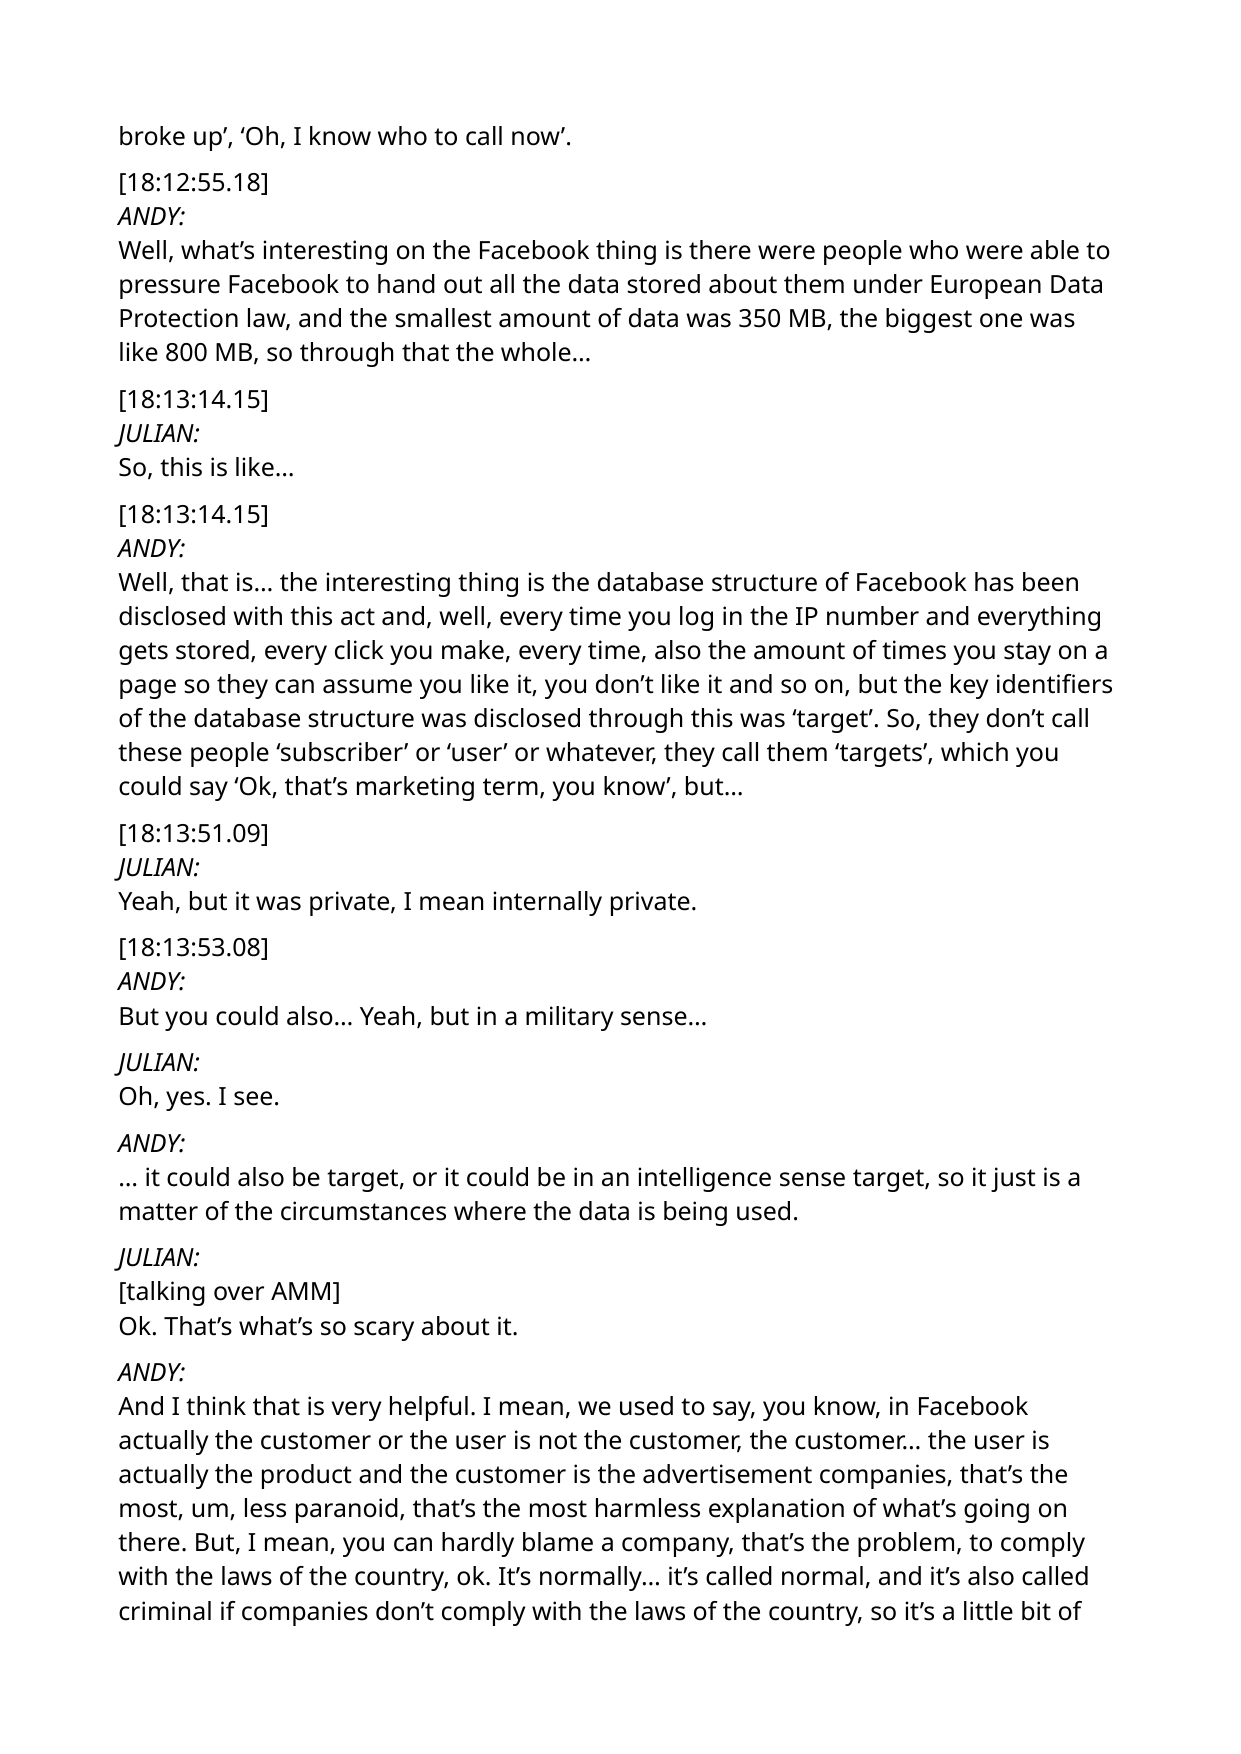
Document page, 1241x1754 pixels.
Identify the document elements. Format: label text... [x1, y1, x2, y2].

text [18:12:55.18] ANDY: Well, what’s interesting on the Facebook thing is there were people who were able to pressure Facebook to hand out all the data stored about them under European Data Protection law, and the smallest amount of data was 350 MB, the biggest one was like 800 MB, so through that the whole… [118, 165, 1122, 369]
text JULIAN: Oh, yes. I see. [118, 1045, 1122, 1113]
text [18:13:14.15] ANDY: Well, that is… the interesting thing is the database structure of Facebook has been disclosed with this act and, well, every time you log in the IP number and everything gets stored, every click you make, every time, also the amount of times you stay on a page so they can assume you like it, you don’t like it and so on, but the key identifiers of the database structure was disclosed through this was ‘target’. So, they don’t call these people ‘subscriber’ or ‘user’ or whatever, they call them ‘targets’, which you could say ‘Ok, that’s marketing term, you know’, but… [118, 496, 1122, 803]
text ANDY: … it could also be target, or it could be in an intelligence sense target, so it just is a matter of the circumstances where the data is being used. [118, 1125, 1122, 1227]
text [18:13:51.09] JULIAN: Yeah, but it was private, I mean internally private. [118, 815, 1122, 917]
text JULIAN: [talking over AMM] Ok. That’s what’s so scary about it. [118, 1240, 1122, 1342]
text broke up’, ‘Oh, I know who to call now’. [118, 118, 1122, 152]
text [18:13:14.15] JULIAN: So, this is like… [118, 382, 1122, 484]
text [18:13:53.08] ANDY: But you could also… Yeah, but in a military sense… [118, 930, 1122, 1032]
text ANDY: And I think that is very helpful. I mean, we used to say, you know, in Facebook actually the customer or the user is not the customer, the customer… the user is actually the product and the customer is the advertisement companies, that’s the most, um, less paranoid, that’s the most harmless explanation of what’s going on there. But, I mean, you can hardly blame a company, that’s the problem, to comply with the laws of the country, ok. It’s normally… it’s called normal, and it’s also called criminal if companies don’t comply with the laws of the country, so it’s a little bit of [118, 1355, 1122, 1627]
